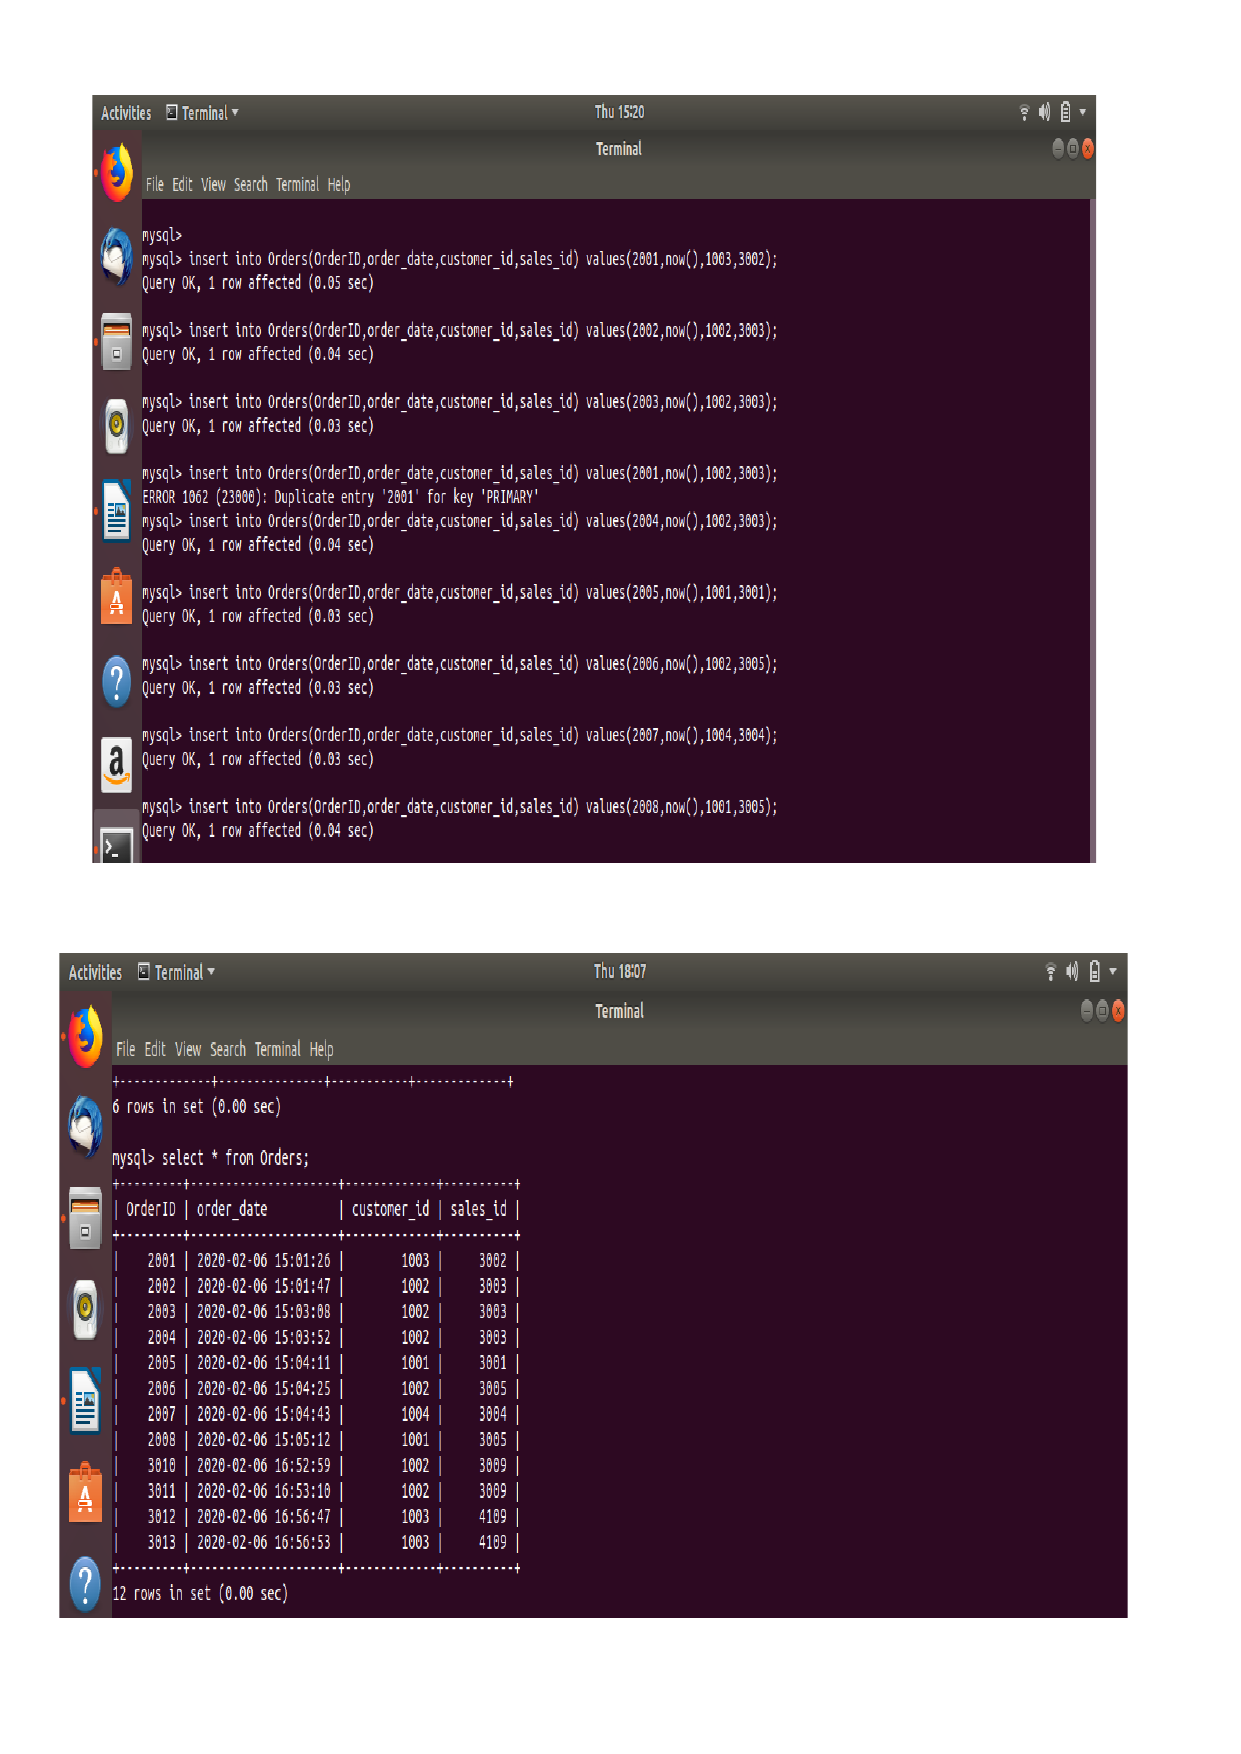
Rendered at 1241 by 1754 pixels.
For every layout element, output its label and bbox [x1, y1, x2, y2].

picture [59, 953, 1128, 1618]
picture [92, 95, 1097, 863]
